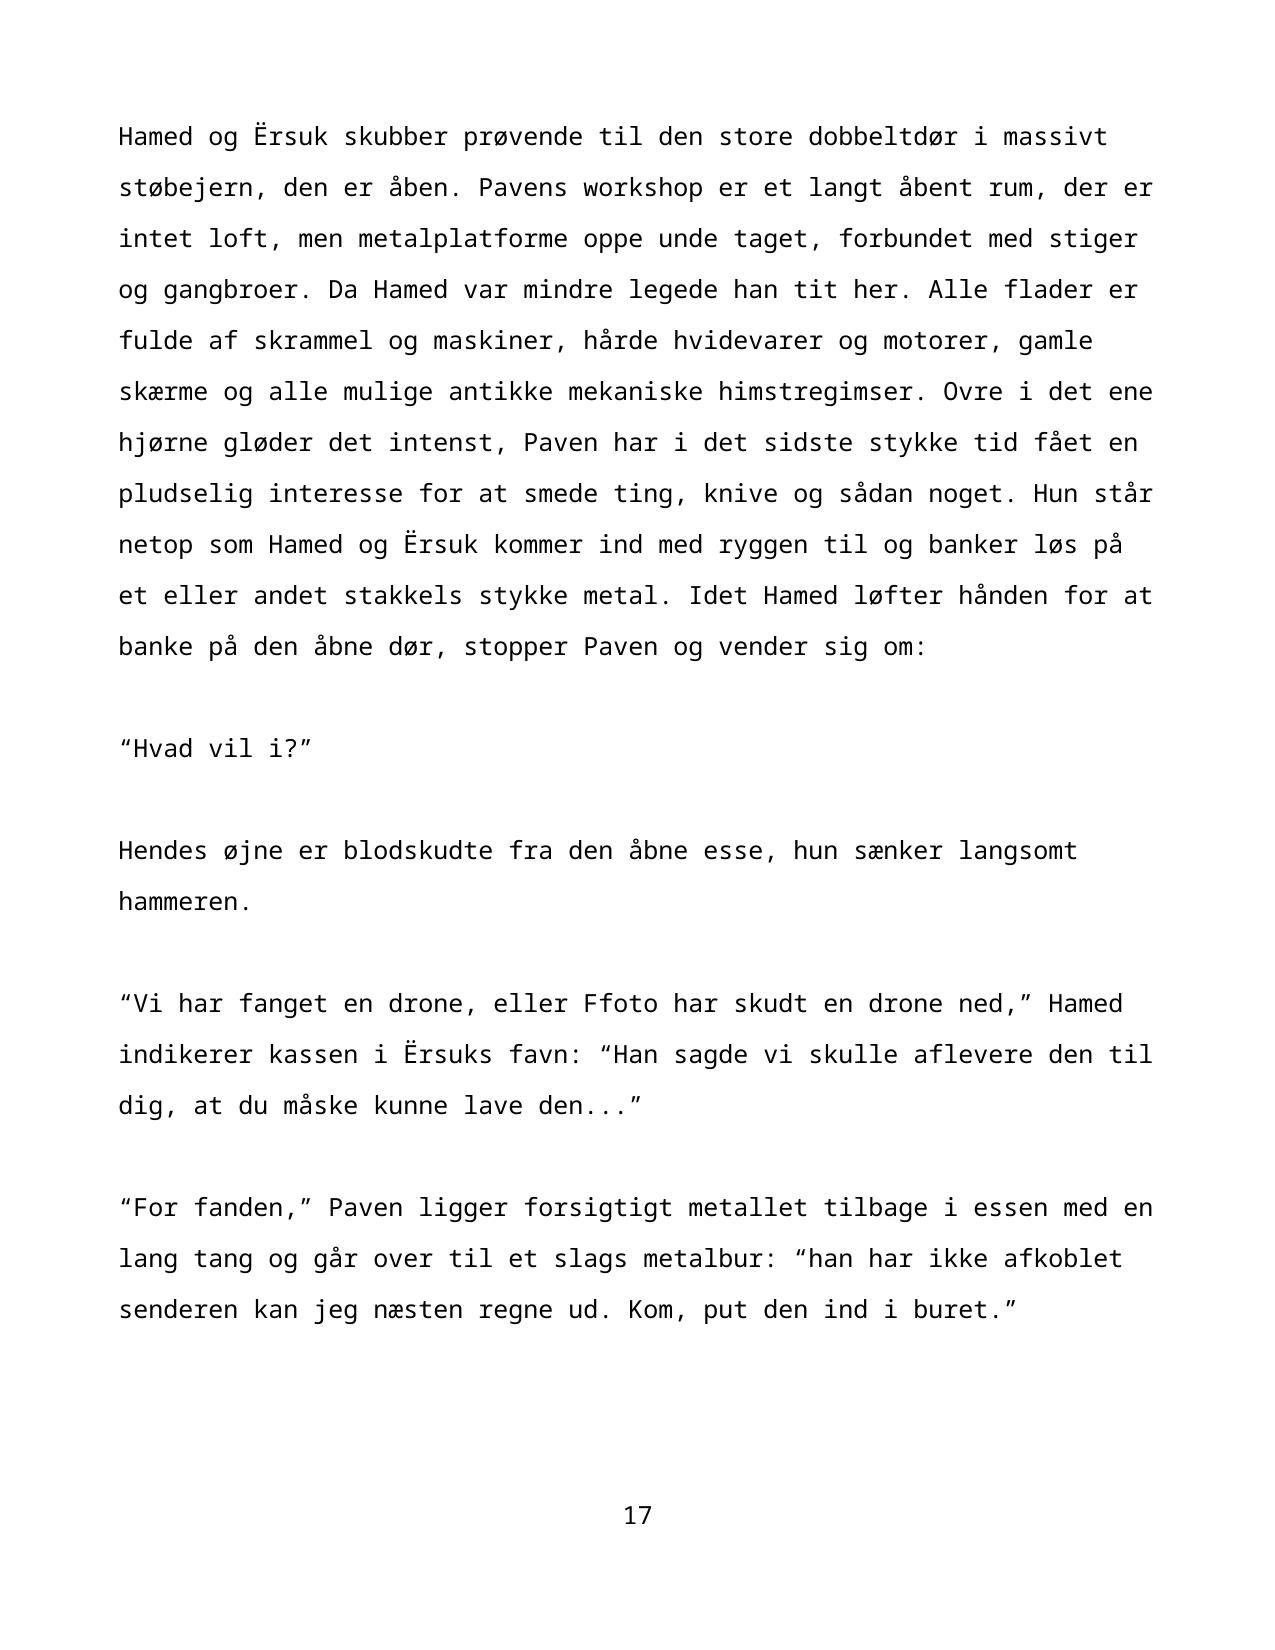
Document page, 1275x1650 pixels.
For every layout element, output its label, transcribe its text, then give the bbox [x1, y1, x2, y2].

text “Hvad vil i?” [118, 731, 1157, 765]
text Hamed og Ërsuk skubber prøvende til den store dobbeltdør i massivt støbejern, den er åben. Pavens workshop er et langt åbent rum, der er intet loft, men metalplatforme oppe unde taget, forbundet med stiger og gangbroer. Da Hamed var mindre legede han tit her. Alle flader er fulde af skrammel og maskiner, hårde hvidevarer og motorer, gamle skærme og alle mulige antikke mekaniske himstregimser. Ovre i det ene hjørne gløder det intenst, Paven har i det sidste stykke tid fået en pludselig interesse for at smede ting, knive og sådan noget. Hun står netop som Hamed og Ërsuk kommer ind med ryggen til og banker løs på et eller andet stakkels stykke metal. Idet Hamed løfter hånden for at banke på den åbne dør, stopper Paven og vender sig om: [118, 118, 1157, 663]
text Hendes øjne er blodskudte fra den åbne esse, hun sænker langsomt hammeren. [118, 833, 1157, 918]
text “For fanden,” Paven ligger forsigtigt metallet tilbage i essen med en lang tang og går over til et slags metalbur: “han har ikke afkoblet senderen kan jeg næsten regne ud. Kom, put den ind i buret.” [118, 1190, 1157, 1326]
text “Vi har fanget en drone, eller Ffoto har skudt en drone ned,” Hamed indikerer kassen i Ërsuks favn: “Han sagde vi skulle aflevere den til dig, at du måske kunne lave den...” [118, 986, 1157, 1122]
